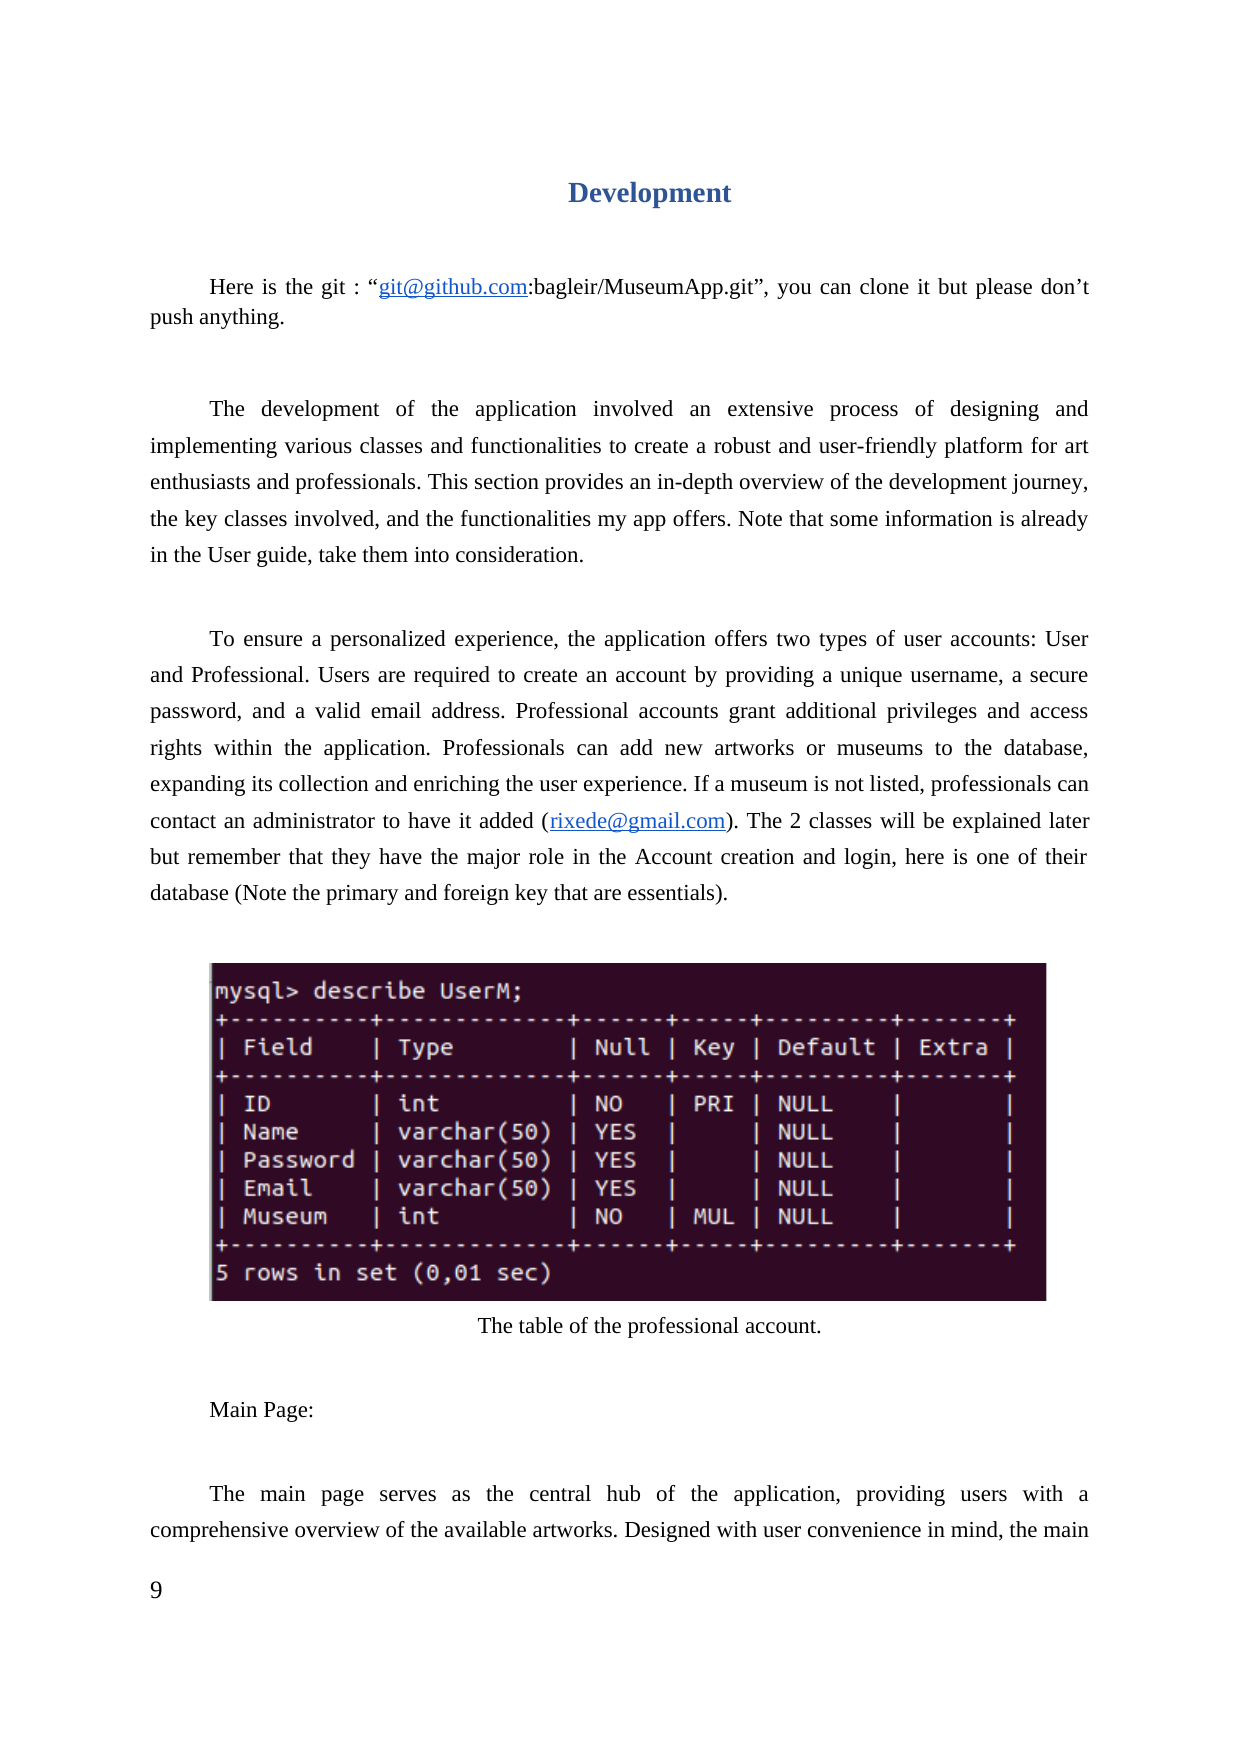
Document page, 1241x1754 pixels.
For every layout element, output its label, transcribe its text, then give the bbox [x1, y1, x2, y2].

picture [209, 963, 1047, 1301]
text Here is the git : “git@github.com:bagleir/MuseumApp.git”, you can clone it but please don’t push anything. [150, 273, 1090, 329]
text Main Page: [150, 1396, 1090, 1422]
text The table of the professional account. [150, 1312, 1090, 1338]
text To ensure a personalized experience, the application offers two types of user accounts: User and Professional. Users are required to create an account by providing a unique username, a secure password, and a valid email address. Professional accounts grant additional privileges and access rights within the application. Professionals can add new artworks or museums to the database, expanding its collection and enriching the user experience. If a museum is not listed, professionals can contact an administrator to have it added (rixede@gmail.com). The 2 classes will be explained later but remember that they have the major role in the Account creation and login, here is one of their database (Note the primary and foreign key that are essentials). [150, 625, 1090, 906]
subtitle Development [150, 175, 1090, 208]
text The development of the application involved an extensive process of designing and implementing various classes and functionalities to create a robust and user-friendly platform for art enthusiasts and professionals. This section provides an in-depth overview of the development journey, the key classes involved, and the functionalities my app offers. Note that some information is already in the User guide, take them into consideration. [150, 396, 1090, 567]
text The main page serves as the central hub of the application, providing users with a comprehensive overview of the available artworks. Designed with user convenience in mind, the main [150, 1479, 1090, 1542]
